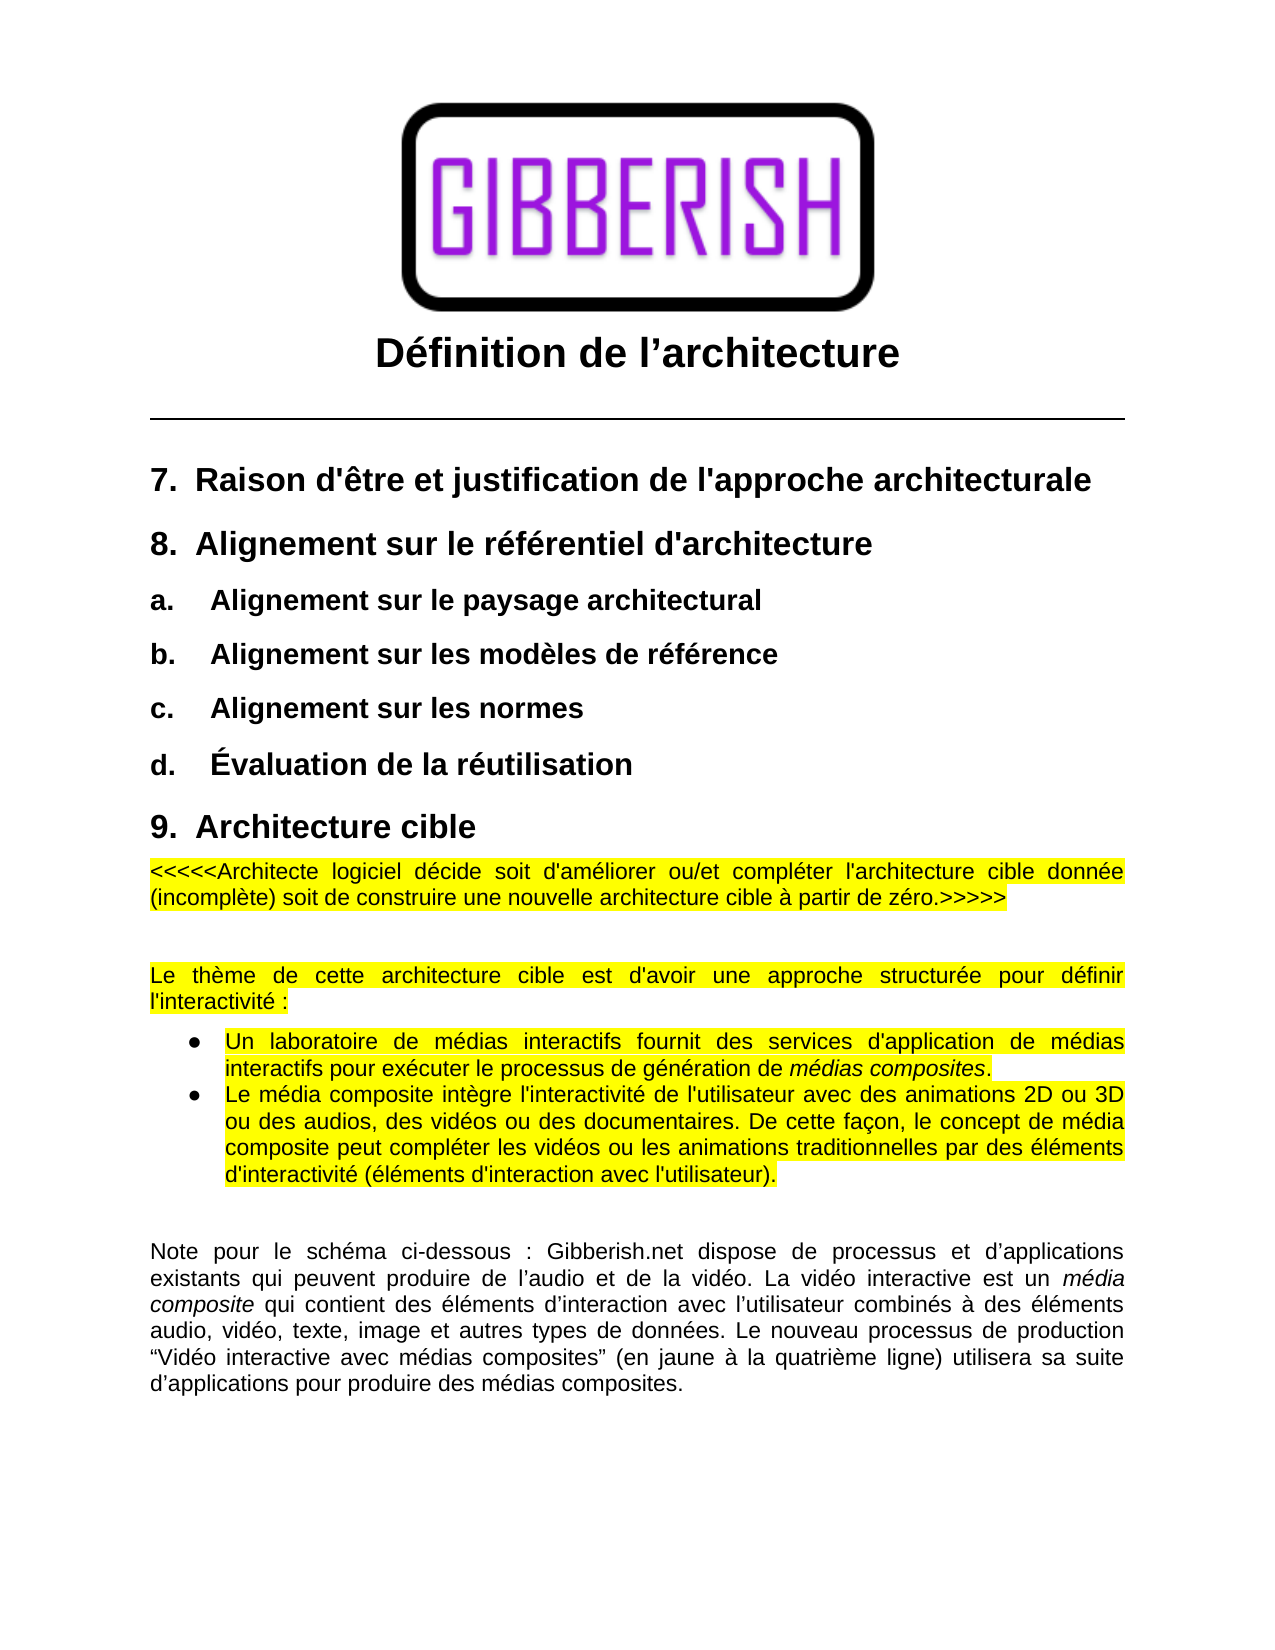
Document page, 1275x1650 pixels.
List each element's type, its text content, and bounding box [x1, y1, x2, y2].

list Le média composite intègre l'interactivité de l'utilisateur avec des animations 2D ou 3D ou des audios, des vidéos ou des documentaires. De cette façon, le concept de média composite peut compléter les vidéos ou les animations traditionnelles par des éléments d'interactivité (éléments d'interaction avec l'utilisateur). [187, 1081, 1125, 1187]
subtitle Alignement sur les modèles de référence [150, 637, 1125, 671]
subtitle Architecture cible [150, 807, 1125, 845]
subtitle Alignement sur le paysage architectural [150, 583, 1125, 616]
subtitle Raison d'être et justification de l'approche architecturale [150, 460, 1125, 498]
text <<<<<Architecte logiciel décide soit d'améliorer ou/et compléter l'architecture cible donnée (incomplète) soit de construire une nouvelle architecture cible à partir de zéro.>>>>> [150, 858, 1125, 911]
subtitle Évaluation de la réutilisation [150, 746, 1125, 782]
text Note pour le schéma ci-dessous : Gibberish.net dispose de processus et d’applications existants qui peuvent produire de l’audio et de la vidéo. La vidéo interactive est un média composite qui contient des éléments d’interaction avec l’utilisateur combinés à des éléments audio, vidéo, texte, image et autres types de données. Le nouveau processus de production “Vidéo interactive avec médias composites” (en jaune à la quatrième ligne) utilisera sa suite d’applications pour produire des médias composites. [150, 1238, 1125, 1396]
picture [388, 86, 887, 329]
text Le thème de cette architecture cible est d'avoir une approche structurée pour définir l'interactivité : [150, 962, 1125, 1014]
list Un laboratoire de médias interactifs fournit des services d'application de médias interactifs pour exécuter le processus de génération de médias composites. [187, 1027, 1125, 1081]
subtitle Alignement sur le référentiel d'architecture [150, 523, 1125, 562]
subtitle Alignement sur les normes [150, 692, 1125, 725]
